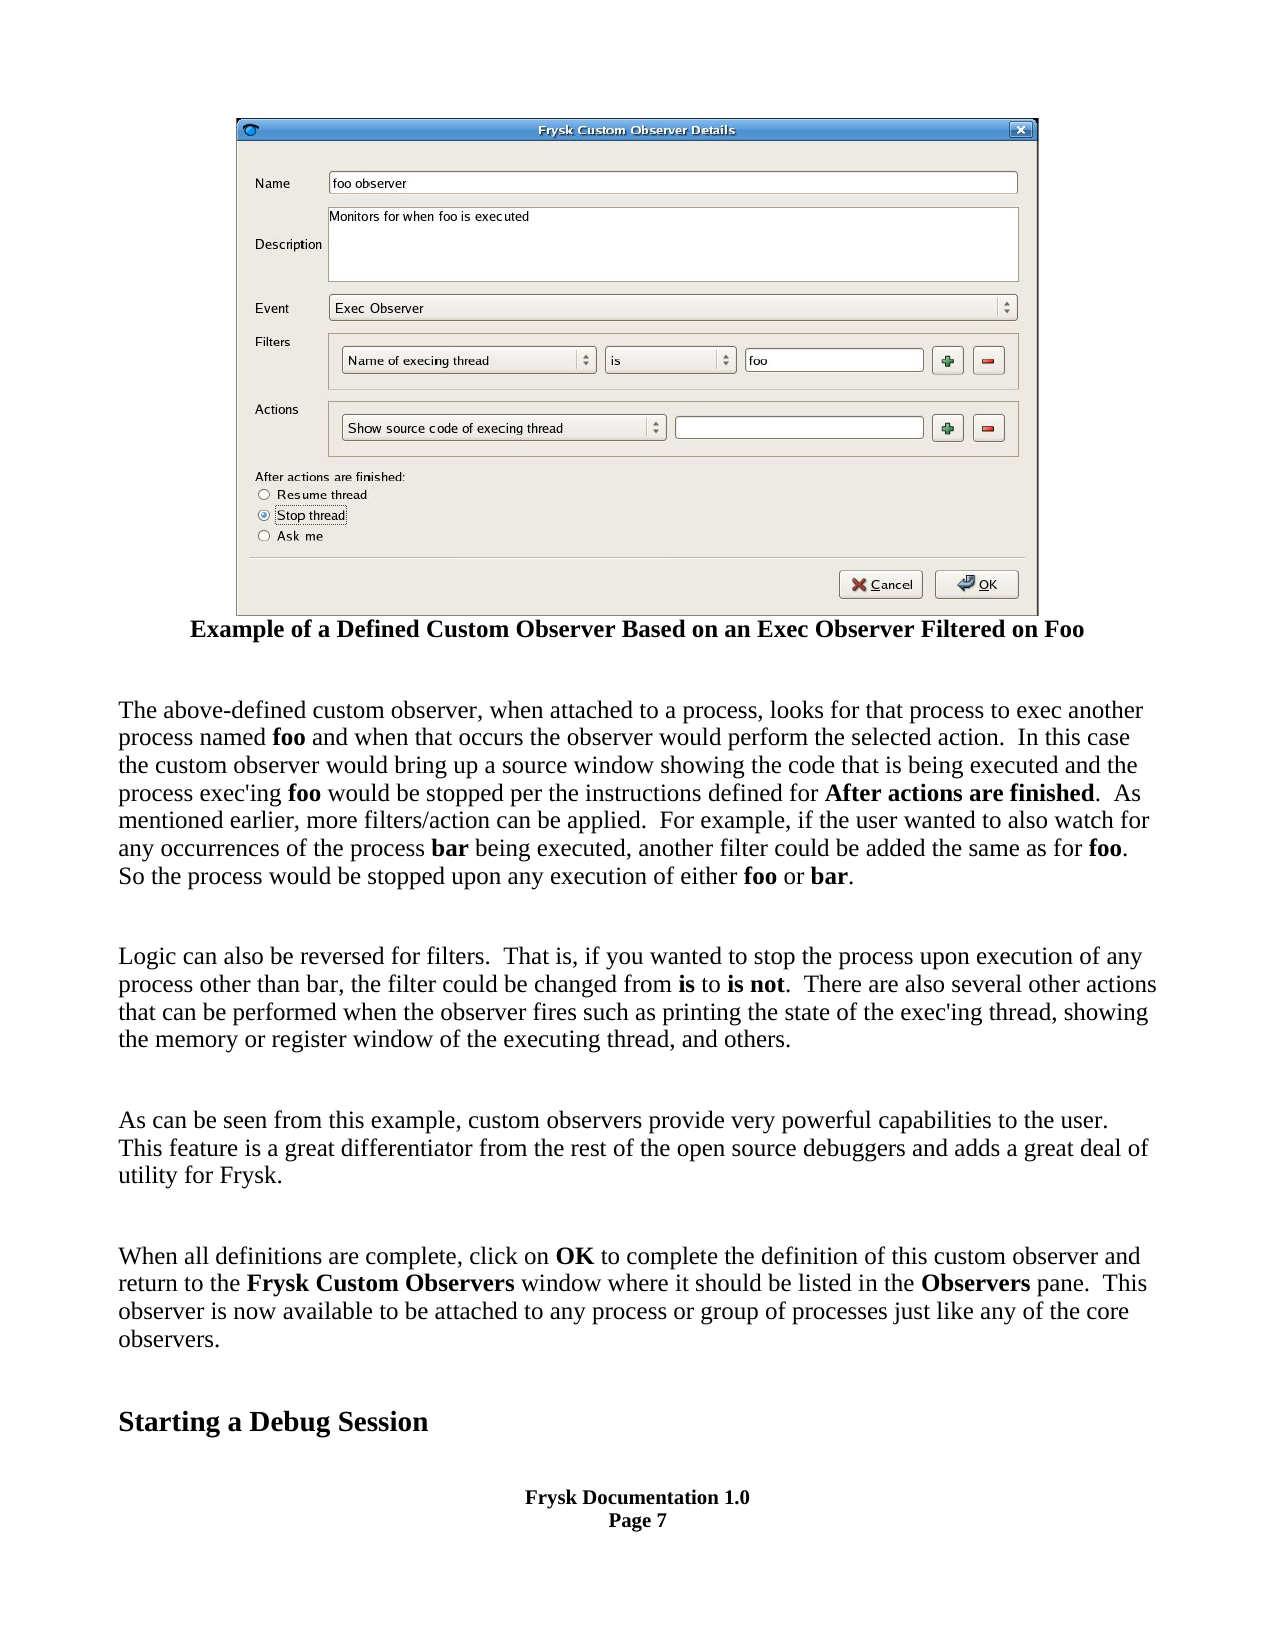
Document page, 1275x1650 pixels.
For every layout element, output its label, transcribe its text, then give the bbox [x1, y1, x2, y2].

picture [236, 118, 1039, 616]
text Starting a Debug Session [118, 1405, 1157, 1438]
text Logic can also be reversed for filters. That is, if you wanted to stop the process upon execution of any process other than bar, the filter could be changed from is to is not. There are also several other actions that can be performed when the observer fires such as printing the state of the exec'ing thread, showing the memory or register window of the executing thread, and others. [118, 942, 1157, 1053]
text Example of a Defined Custom Observer Based on an Exec Observer Filtered on Foo [118, 118, 1157, 643]
text The above-defined custom observer, when attached to a process, looks for that process to exec another process named foo and when that occurs the observer would perform the selected action. In this case the custom observer would bring up a source window showing the code that is being executed and the process exec'ing foo would be stopped per the instructions defined for After actions are finished. As mentioned earlier, more filters/action can be applied. For example, if the user wanted to also watch for any occurrences of the process bar being executed, another filter could be added the same as for foo. So the process would be stopped upon any execution of either foo or bar. [118, 696, 1157, 890]
text When all definitions are complete, click on OK to complete the definition of this custom observer and return to the Frysk Custom Observers window where it should be listed in the Observers pane. This observer is now available to be attached to any process or group of processes just like any of the core observers. [118, 1242, 1157, 1353]
text As can be seen from this example, custom observers provide very powerful capabilities to the user. This feature is a great differentiator from the rest of the open source debuggers and adds a great deal of utility for Frysk. [118, 1106, 1157, 1189]
